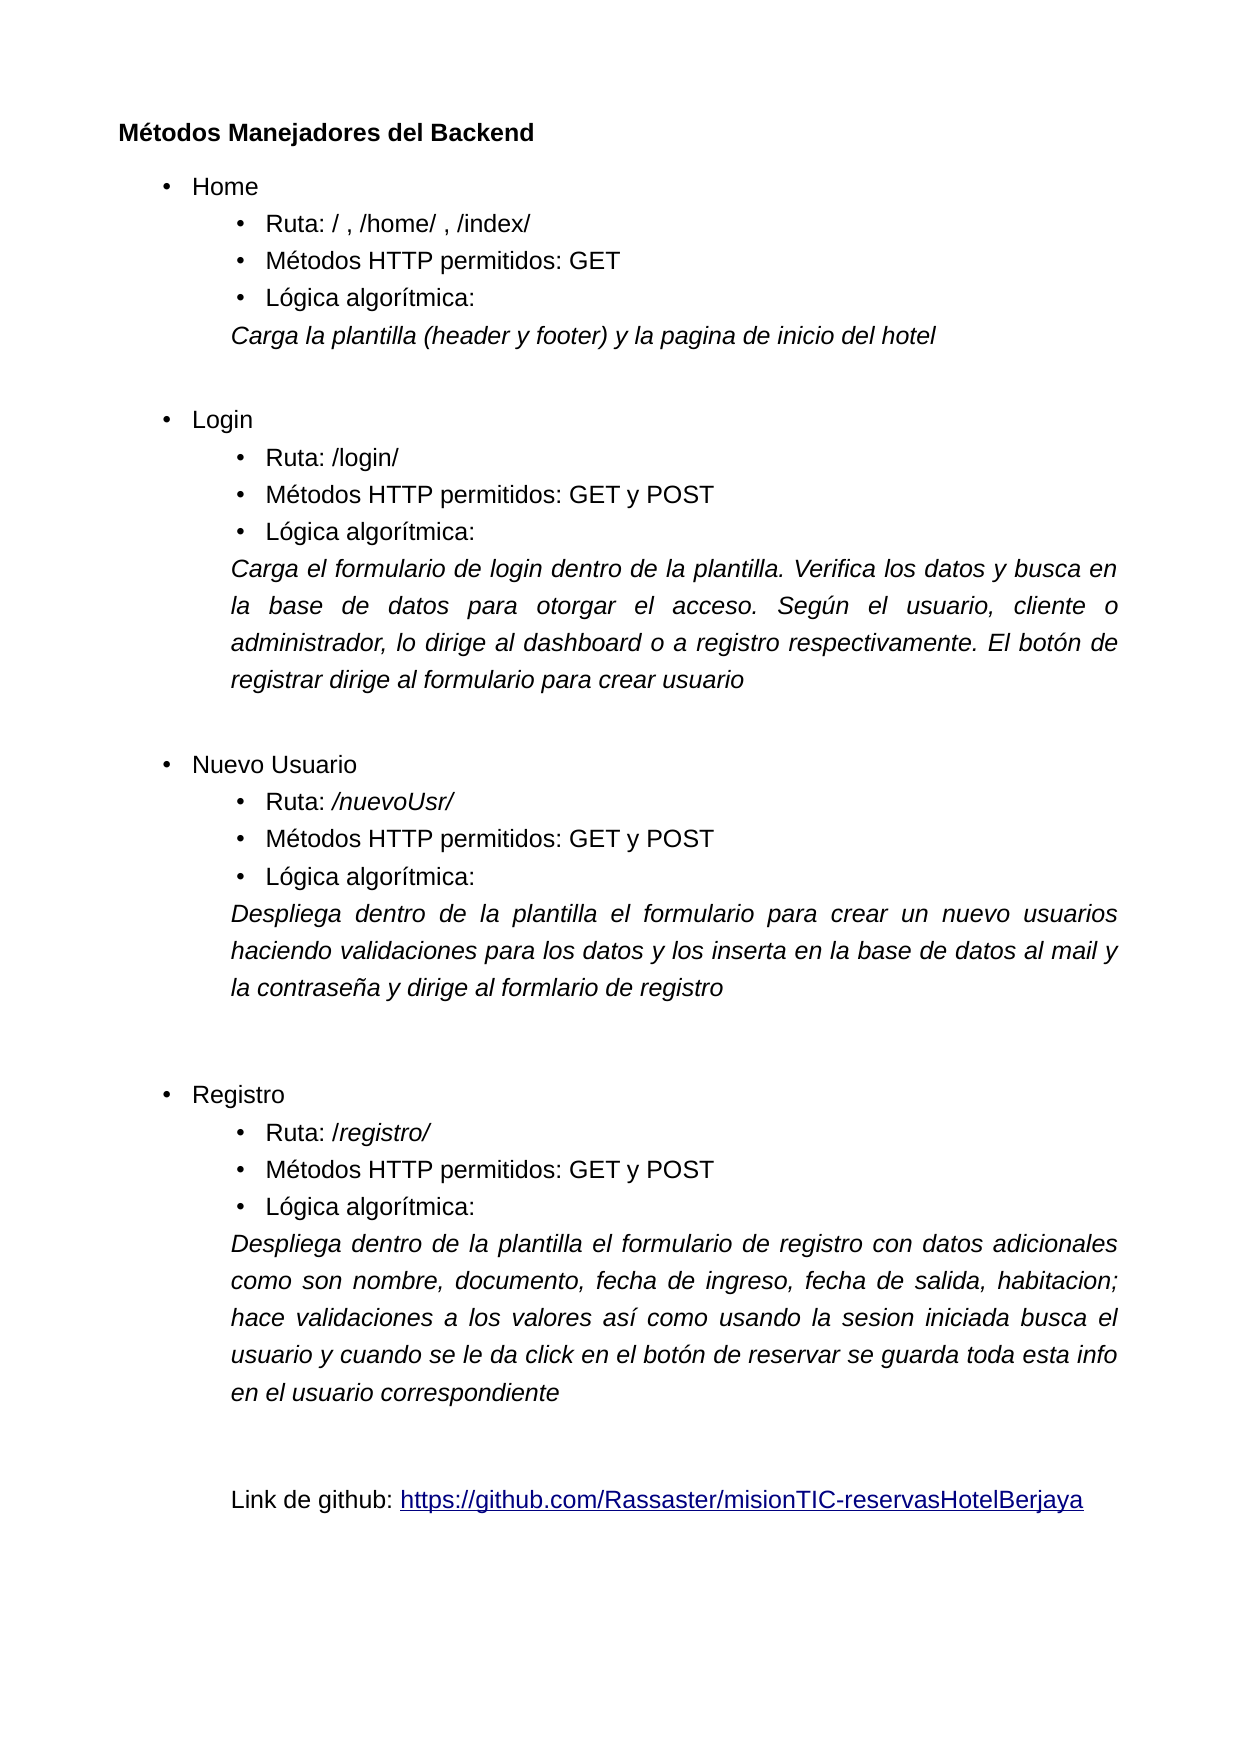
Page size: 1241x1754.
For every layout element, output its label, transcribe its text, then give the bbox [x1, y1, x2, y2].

list Lógica algorítmica: [236, 1192, 1122, 1221]
text Link de github: https://github.com/Rassaster/misionTIC-reservasHotelBerjaya [231, 1485, 1122, 1514]
list Registro [162, 1080, 1122, 1109]
list Nuevo Usuario [162, 750, 1122, 779]
list Métodos HTTP permitidos: GET y POST [236, 1155, 1122, 1184]
list Lógica algorítmica: [236, 283, 1122, 312]
list Lógica algorítmica: [236, 517, 1122, 546]
list Ruta: / , /home/ , /index/ [236, 209, 1122, 238]
list Métodos HTTP permitidos: GET [236, 246, 1122, 275]
list Home [162, 172, 1122, 201]
list Ruta: /login/ [236, 442, 1122, 471]
text Carga la plantilla (header y footer) y la pagina de inicio del hotel [231, 321, 1122, 349]
list Ruta: /registro/ [236, 1118, 1122, 1146]
list Métodos HTTP permitidos: GET y POST [236, 824, 1122, 853]
list Login [162, 405, 1122, 434]
text Carga el formulario de login dentro de la plantilla. Verifica los datos y busca en la base de datos para otorgar el acceso. Según el usuario, cliente o administrador, lo dirige al dashboard o a registro respectivamente. El botón de registrar dirige al formulario para crear usuario [231, 554, 1122, 694]
text Despliega dentro de la plantilla el formulario para crear un nuevo usuarios haciendo validaciones para los datos y los inserta en la base de datos al mail y la contraseña y dirige al formlario de registro [231, 899, 1122, 1002]
text Despliega dentro de la plantilla el formulario de registro con datos adicionales como son nombre, documento, fecha de ingreso, fecha de salida, habitacion; hace validaciones a los valores así como usando la sesion iniciada busca el usuario y cuando se le da click en el botón de reservar se guarda toda esta info en el usuario correspondiente [231, 1229, 1122, 1406]
list Métodos HTTP permitidos: GET y POST [236, 480, 1122, 508]
list Ruta: /nuevoUsr/ [236, 787, 1122, 816]
text Métodos Manejadores del Backend [118, 118, 1122, 147]
list Lógica algorítmica: [236, 862, 1122, 890]
